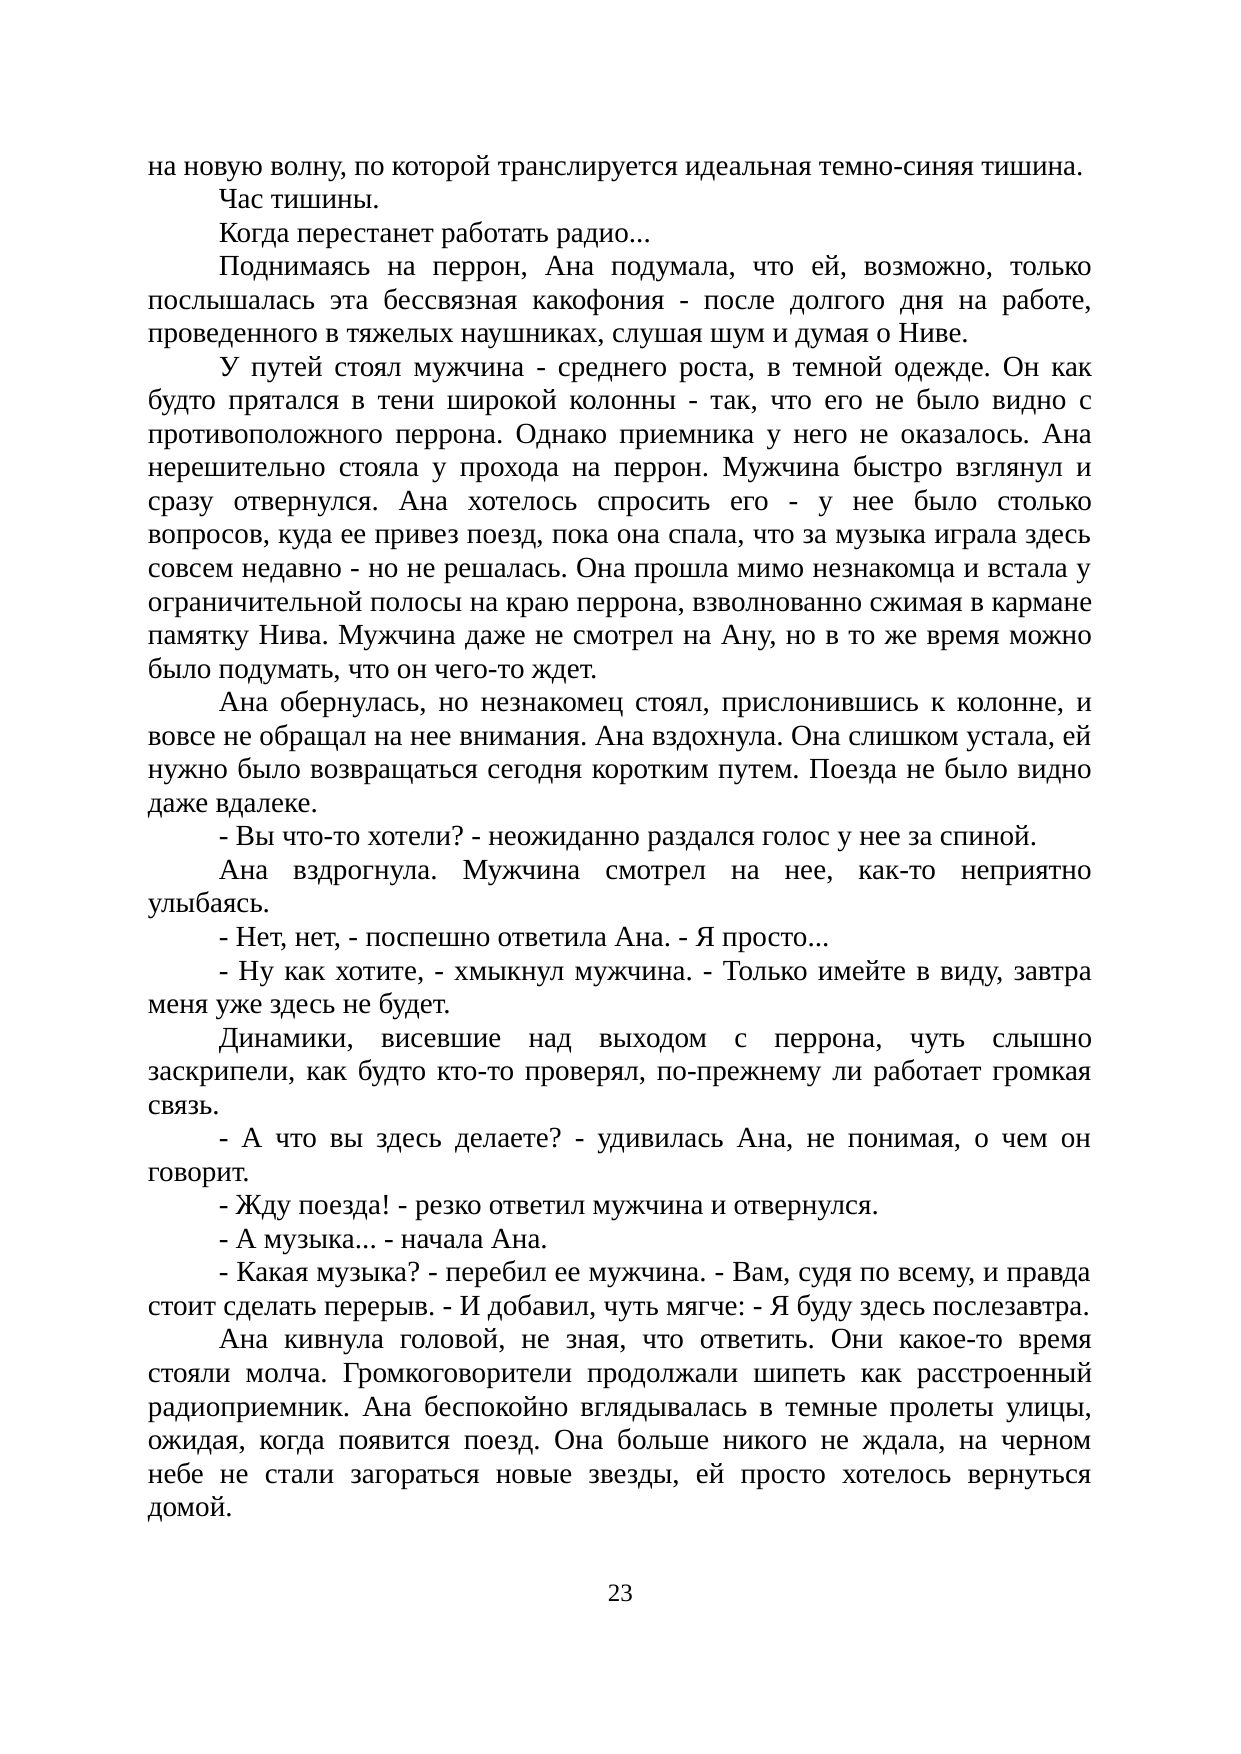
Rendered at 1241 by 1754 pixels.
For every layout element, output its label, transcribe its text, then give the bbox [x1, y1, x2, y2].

text Динамики, висевшие над выходом с перрона, чуть слышно заскрипели, как будто кто-то проверял, по-прежнему ли работает громкая связь. [148, 1020, 1093, 1120]
text - Жду поезда! - резко ответил мужчина и отвернулся. [148, 1187, 1093, 1221]
text - Ну как хотите, - хмыкнул мужчина. - Только имейте в виду, завтра меня уже здесь не будет. [148, 953, 1093, 1020]
text - Вы что-то хотели? - неожиданно раздался голос у нее за спиной. [148, 818, 1093, 852]
text Когда перестанет работать радио... [148, 215, 1093, 248]
text - А что вы здесь делаете? - удивилась Ана, не понимая, о чем он говорит. [148, 1120, 1093, 1187]
text на новую волну, по которой транслируется идеальная темно-синяя тишина. [148, 148, 1093, 181]
text Ана вздрогнула. Мужчина смотрел на нее, как-то неприятно улыбаясь. [148, 852, 1093, 919]
text У путей стоял мужчина - среднего роста, в темной одежде. Он как будто прятался в тени широкой колонны - так, что его не было видно с противоположного перрона. Однако приемника у него не оказалось. Ана нерешительно стояла у прохода на перрон. Мужчина быстро взглянул и сразу отвернулся. Ана хотелось спросить его - у нее было столько вопросов, куда ее привез поезд, пока она спала, что за музыка играла здесь совсем недавно - но не решалась. Она прошла мимо незнакомца и встала у ограничительной полосы на краю перрона, взволнованно сжимая в кармане памятку Нива. Мужчина даже не смотрел на Ану, но в то же время можно было подумать, что он чего-то ждет. [148, 349, 1093, 684]
text - Нет, нет, - поспешно ответила Ана. - Я просто... [148, 919, 1093, 953]
text Ана кивнула головой, не зная, что ответить. Они какое-то время стояли молча. Громкоговорители продолжали шипеть как расстроенный радиоприемник. Ана беспокойно вглядывалась в темные пролеты улицы, ожидая, когда появится поезд. Она больше никого не ждала, на черном небе не стали загораться новые звезды, ей просто хотелось вернуться домой. [148, 1322, 1093, 1523]
text Час тишины. [148, 181, 1093, 215]
text Ана обернулась, но незнакомец стоял, прислонившись к колонне, и вовсе не обращал на нее внимания. Ана вздохнула. Она слишком устала, ей нужно было возвращаться сегодня коротким путем. Поезда не было видно даже вдалеке. [148, 684, 1093, 818]
text Поднимаясь на перрон, Ана подумала, что ей, возможно, только послышалась эта бессвязная какофония - после долгого дня на работе, проведенного в тяжелых наушниках, слушая шум и думая о Ниве. [148, 248, 1093, 349]
text - А музыка... - начала Ана. [148, 1221, 1093, 1254]
text - Какая музыка? - перебил ее мужчина. - Вам, судя по всему, и правда стоит сделать перерыв. - И добавил, чуть мягче: - Я буду здесь послезавтра. [148, 1254, 1093, 1322]
